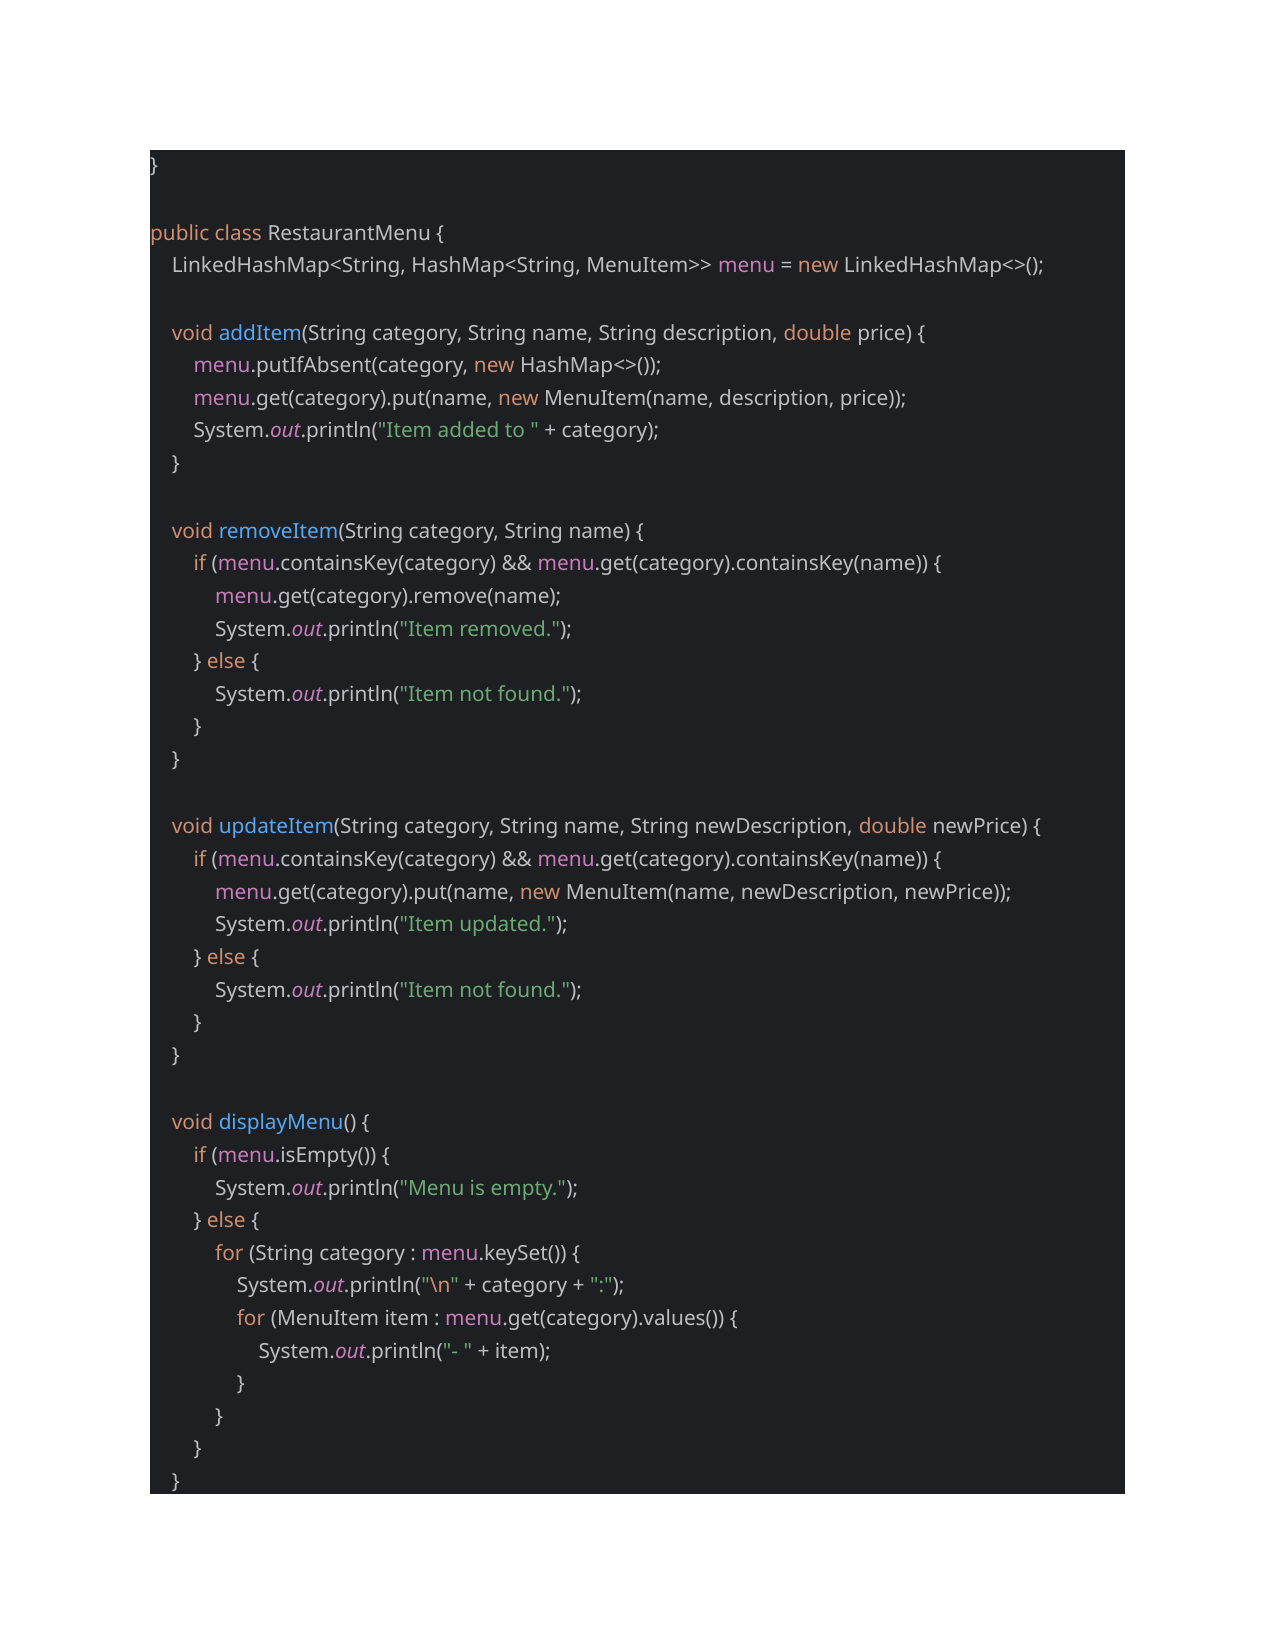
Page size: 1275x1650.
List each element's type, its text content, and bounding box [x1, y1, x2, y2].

text } public class RestaurantMenu { LinkedHashMap<String, HashMap<String, MenuItem>> menu = new LinkedHashMap<>(); void addItem(String category, String name, String description, double price) { menu.putIfAbsent(category, new HashMap<>()); menu.get(category).put(name, new MenuItem(name, description, price)); System.out.println("Item added to " + category); } void removeItem(String category, String name) { if (menu.containsKey(category) && menu.get(category).containsKey(name)) { menu.get(category).remove(name); System.out.println("Item removed."); } else { System.out.println("Item not found."); } } void updateItem(String category, String name, String newDescription, double newPrice) { if (menu.containsKey(category) && menu.get(category).containsKey(name)) { menu.get(category).put(name, new MenuItem(name, newDescription, newPrice)); System.out.println("Item updated."); } else { System.out.println("Item not found."); } } void displayMenu() { if (menu.isEmpty()) { System.out.println("Menu is empty."); } else { for (String category : menu.keySet()) { System.out.println("\n" + category + ":"); for (MenuItem item : menu.get(category).values()) { System.out.println("- " + item); } } } } [150, 150, 1125, 1494]
